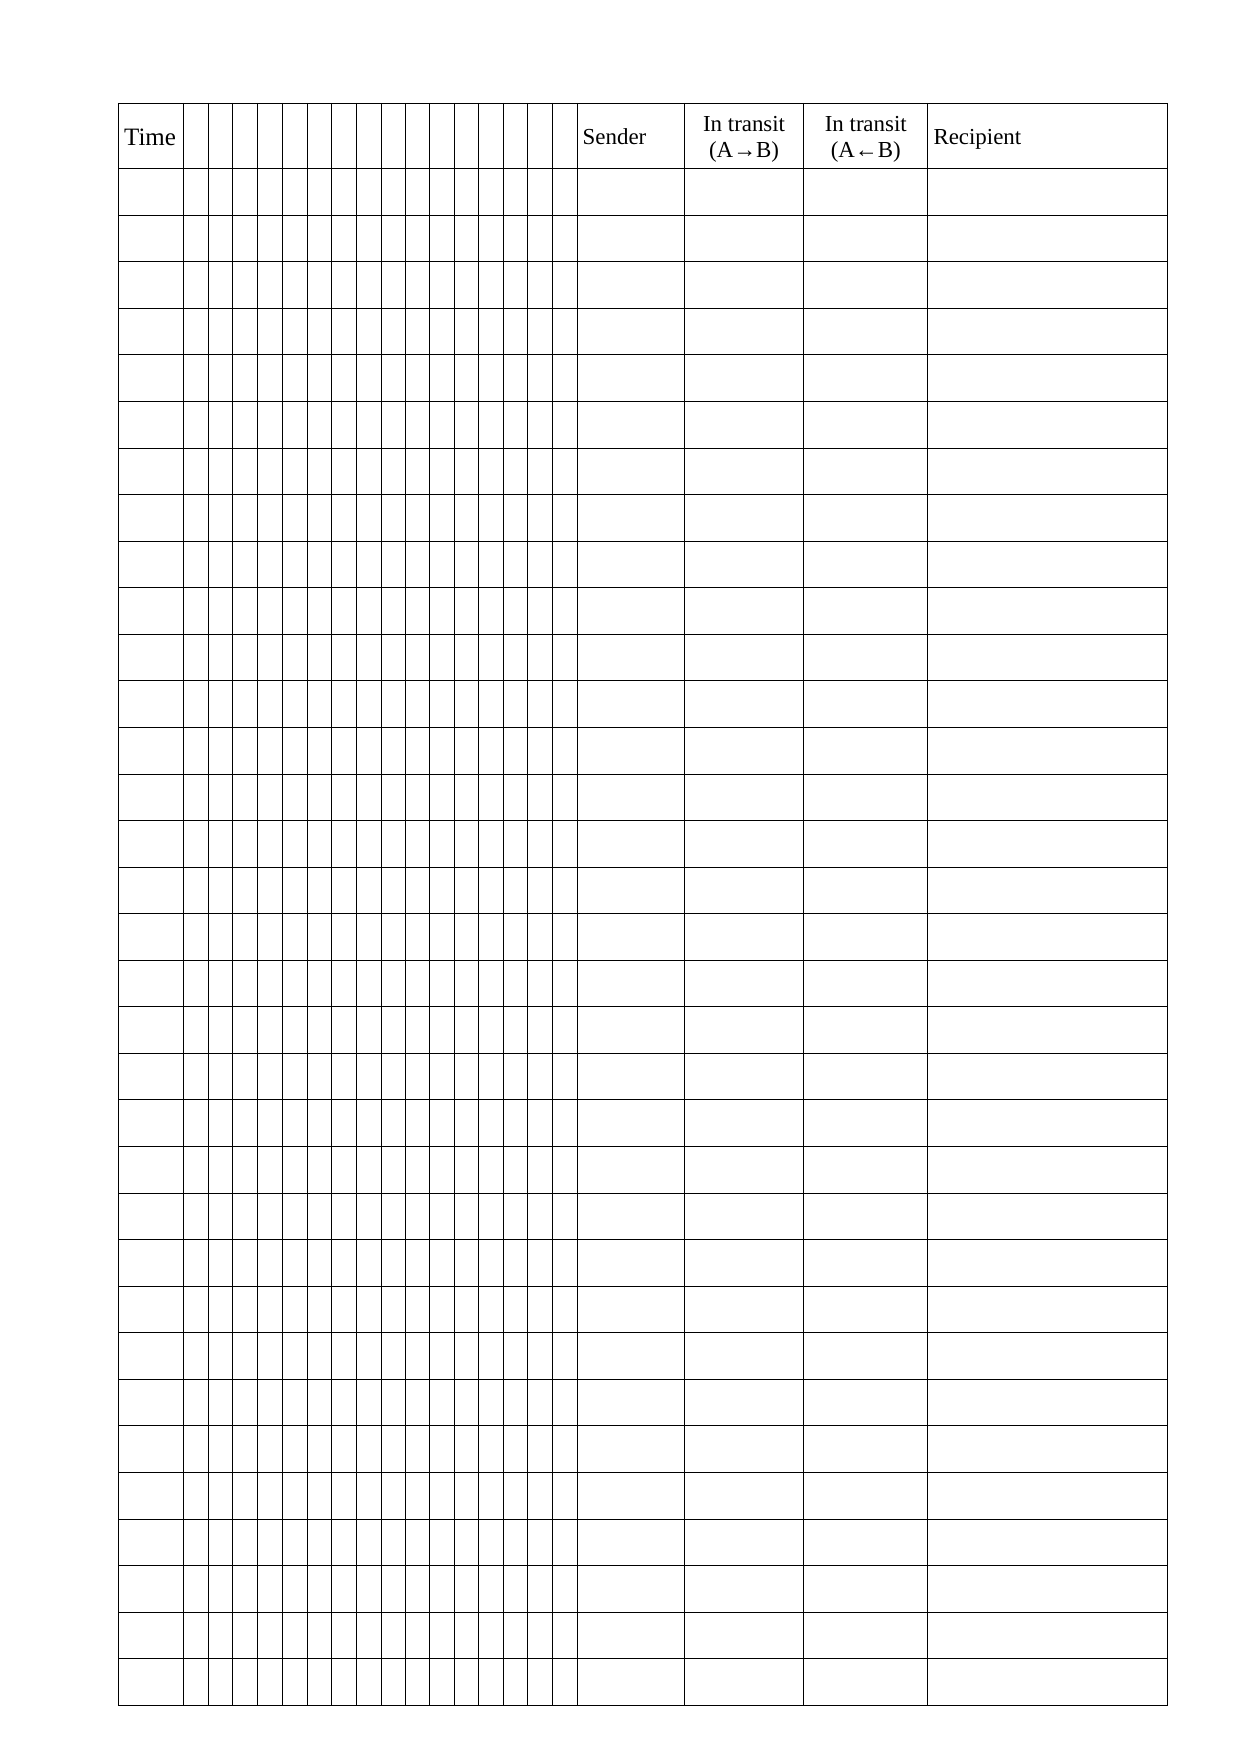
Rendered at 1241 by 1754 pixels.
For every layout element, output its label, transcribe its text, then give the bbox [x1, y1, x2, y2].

table_cell [184, 1333, 208, 1379]
table_cell [119, 821, 183, 867]
table_cell [578, 635, 684, 680]
table_cell [233, 1240, 257, 1286]
table_cell [528, 1613, 552, 1658]
table_cell [479, 588, 503, 634]
table_cell [528, 1659, 552, 1705]
table_cell [406, 1380, 429, 1425]
table_cell [479, 914, 503, 960]
table_cell [685, 1100, 803, 1146]
table_cell [382, 821, 405, 867]
table_cell [406, 1100, 429, 1146]
table_cell [479, 309, 503, 354]
table_cell [479, 868, 503, 913]
table_cell [928, 1520, 1167, 1565]
table_cell [553, 868, 577, 913]
table_cell [455, 914, 478, 960]
table_cell [332, 1380, 356, 1425]
table_cell [406, 1240, 429, 1286]
table_cell [332, 169, 356, 215]
table_cell [357, 1100, 381, 1146]
table_cell [283, 169, 307, 215]
table_cell [382, 1520, 405, 1565]
table_cell [382, 775, 405, 820]
table_cell [382, 1240, 405, 1286]
table_cell [553, 775, 577, 820]
table_cell [382, 309, 405, 354]
table_cell [382, 449, 405, 494]
table_cell [553, 355, 577, 401]
table_cell [119, 355, 183, 401]
table_cell [357, 169, 381, 215]
table_cell [479, 681, 503, 727]
table_cell [528, 402, 552, 447]
table_cell [233, 1100, 257, 1146]
table_cell [455, 1100, 478, 1146]
table_cell [209, 868, 232, 913]
table_cell [332, 262, 356, 308]
table_cell [804, 1520, 927, 1565]
table_cell [928, 1287, 1167, 1332]
table_cell [283, 1380, 307, 1425]
table_cell [308, 681, 331, 727]
table_cell [685, 821, 803, 867]
table_cell [528, 868, 552, 913]
table_cell [382, 1194, 405, 1239]
table_cell [455, 1520, 478, 1565]
table_cell [928, 449, 1167, 494]
table_cell [332, 1659, 356, 1705]
table_header [430, 104, 454, 168]
table_cell [357, 1520, 381, 1565]
table_cell [928, 542, 1167, 587]
table_cell [233, 1473, 257, 1518]
table_cell [479, 1100, 503, 1146]
table_cell [430, 309, 454, 354]
table_cell [332, 309, 356, 354]
table_cell [553, 1007, 577, 1053]
table_cell [258, 868, 282, 913]
table_cell [928, 216, 1167, 261]
table_cell [258, 961, 282, 1006]
table_cell [357, 681, 381, 727]
table_cell [804, 1054, 927, 1099]
table_cell [209, 1007, 232, 1053]
table_cell [258, 1054, 282, 1099]
table_cell [308, 1287, 331, 1332]
table_cell [685, 402, 803, 447]
table_cell [504, 1100, 527, 1146]
table_header In transit (A←B) [804, 104, 927, 168]
table_cell [406, 262, 429, 308]
table_cell [804, 1240, 927, 1286]
table_cell [357, 1613, 381, 1658]
table_cell [528, 1473, 552, 1518]
table_cell [209, 728, 232, 773]
table_cell [928, 821, 1167, 867]
table_cell [357, 402, 381, 447]
table_cell [928, 262, 1167, 308]
table_cell [184, 1054, 208, 1099]
table_cell [233, 309, 257, 354]
table_cell [430, 262, 454, 308]
table_cell [332, 216, 356, 261]
table_cell [258, 1100, 282, 1146]
table_cell [430, 914, 454, 960]
table_cell [685, 262, 803, 308]
table_cell [430, 1054, 454, 1099]
table_cell [258, 1566, 282, 1612]
table_cell [283, 1613, 307, 1658]
table_cell [308, 1147, 331, 1192]
table_cell [928, 775, 1167, 820]
table_cell [209, 1613, 232, 1658]
table_cell [119, 542, 183, 587]
table_cell [308, 216, 331, 261]
table_cell [504, 262, 527, 308]
table_cell [578, 1613, 684, 1658]
table_cell [332, 1333, 356, 1379]
table_cell [479, 1473, 503, 1518]
table_cell [209, 216, 232, 261]
table_cell [553, 1100, 577, 1146]
table_cell [553, 402, 577, 447]
table_cell [578, 961, 684, 1006]
table_cell [283, 1007, 307, 1053]
table_cell [308, 1426, 331, 1472]
table_cell [430, 1194, 454, 1239]
table_cell [804, 681, 927, 727]
table_header In transit (A→B) [685, 104, 803, 168]
table_cell [258, 309, 282, 354]
table_cell [119, 1194, 183, 1239]
table_cell [184, 635, 208, 680]
table_cell [209, 1054, 232, 1099]
table_cell [685, 728, 803, 773]
table_cell [455, 588, 478, 634]
table_cell [382, 1426, 405, 1472]
table_cell [184, 542, 208, 587]
table_cell [479, 1287, 503, 1332]
table_cell [382, 216, 405, 261]
table_cell [479, 728, 503, 773]
table_cell [308, 914, 331, 960]
table_cell [209, 1520, 232, 1565]
table_cell [258, 355, 282, 401]
table_cell [119, 1566, 183, 1612]
table_cell [685, 1287, 803, 1332]
table_cell [357, 1333, 381, 1379]
table_cell [233, 635, 257, 680]
table_cell [283, 1240, 307, 1286]
table_cell [258, 1426, 282, 1472]
table_cell [184, 914, 208, 960]
table_cell [357, 728, 381, 773]
table_cell [504, 1287, 527, 1332]
table_cell [685, 1380, 803, 1425]
table_cell [258, 542, 282, 587]
table_cell [430, 495, 454, 541]
table_cell [479, 542, 503, 587]
table_cell [928, 868, 1167, 913]
table_cell [184, 681, 208, 727]
table_cell [332, 1194, 356, 1239]
table_cell [258, 1613, 282, 1658]
table_cell [685, 1520, 803, 1565]
table_cell [258, 1147, 282, 1192]
table_cell [804, 1100, 927, 1146]
table_cell [184, 169, 208, 215]
table_cell [504, 1147, 527, 1192]
table_cell [332, 588, 356, 634]
table_cell [804, 868, 927, 913]
table_cell [332, 1287, 356, 1332]
table_cell [479, 1194, 503, 1239]
table_cell [308, 495, 331, 541]
table_cell [119, 681, 183, 727]
table_cell [685, 914, 803, 960]
table_cell [209, 961, 232, 1006]
table_cell [804, 728, 927, 773]
table_cell [406, 355, 429, 401]
table_cell [357, 1380, 381, 1425]
table_cell [430, 961, 454, 1006]
table_cell [578, 1380, 684, 1425]
table_cell [357, 1240, 381, 1286]
table_cell [479, 216, 503, 261]
table_cell [209, 1333, 232, 1379]
table_cell [233, 1054, 257, 1099]
table_cell [804, 169, 927, 215]
table_cell [308, 1566, 331, 1612]
table_cell [209, 449, 232, 494]
table_cell [406, 961, 429, 1006]
table_cell [455, 1613, 478, 1658]
table_cell [804, 355, 927, 401]
table_cell [382, 1333, 405, 1379]
table_cell [553, 728, 577, 773]
table_cell [308, 309, 331, 354]
table_cell [578, 1426, 684, 1472]
table_cell [184, 1473, 208, 1518]
table_cell [233, 1194, 257, 1239]
table_cell [504, 635, 527, 680]
table_cell [308, 1240, 331, 1286]
table_cell [209, 169, 232, 215]
table_cell [382, 355, 405, 401]
table_cell [184, 1659, 208, 1705]
table_cell [308, 728, 331, 773]
table_cell [406, 169, 429, 215]
table_cell [479, 169, 503, 215]
table_cell [258, 1380, 282, 1425]
table_cell [504, 1473, 527, 1518]
table_cell [382, 169, 405, 215]
table_cell [184, 821, 208, 867]
table_cell [528, 775, 552, 820]
table_cell [528, 728, 552, 773]
table_cell [578, 309, 684, 354]
table_cell [455, 1240, 478, 1286]
table_cell [119, 1100, 183, 1146]
table_header [308, 104, 331, 168]
table_cell [332, 961, 356, 1006]
table_cell [528, 1194, 552, 1239]
table_cell [528, 1100, 552, 1146]
table_cell [283, 1333, 307, 1379]
table_cell [209, 542, 232, 587]
table_cell [578, 495, 684, 541]
table_cell [685, 449, 803, 494]
table_cell [928, 355, 1167, 401]
table_cell [455, 309, 478, 354]
table_cell [804, 216, 927, 261]
table_cell [184, 961, 208, 1006]
table_cell [528, 1333, 552, 1379]
table_cell [553, 262, 577, 308]
table_cell [455, 1380, 478, 1425]
table_cell [283, 495, 307, 541]
table_cell [504, 1007, 527, 1053]
table_cell [455, 216, 478, 261]
table_cell [553, 542, 577, 587]
table_header [382, 104, 405, 168]
table_cell [119, 775, 183, 820]
table_cell [455, 775, 478, 820]
table_cell [479, 1333, 503, 1379]
table_cell [578, 588, 684, 634]
table_cell [406, 1333, 429, 1379]
table_cell [119, 914, 183, 960]
table_cell [382, 542, 405, 587]
table_header [258, 104, 282, 168]
table_cell [479, 1613, 503, 1658]
table_cell [184, 1613, 208, 1658]
table_cell [455, 1287, 478, 1332]
table_cell [578, 1659, 684, 1705]
table_cell [233, 1287, 257, 1332]
table_cell [430, 1147, 454, 1192]
table_cell [184, 1240, 208, 1286]
table_cell [804, 309, 927, 354]
table_cell [479, 495, 503, 541]
table_cell [804, 1473, 927, 1518]
table_cell [928, 1566, 1167, 1612]
table_cell [528, 914, 552, 960]
table_cell [553, 914, 577, 960]
table_cell [804, 262, 927, 308]
table_cell [528, 355, 552, 401]
table_cell [308, 1007, 331, 1053]
table_cell [233, 1659, 257, 1705]
table_cell [332, 1426, 356, 1472]
table_cell [406, 681, 429, 727]
table_cell [357, 1659, 381, 1705]
table_cell [184, 588, 208, 634]
table_cell [804, 588, 927, 634]
table_cell [233, 262, 257, 308]
table_cell [283, 262, 307, 308]
table_cell [455, 1473, 478, 1518]
table_header [479, 104, 503, 168]
table_cell [184, 449, 208, 494]
table_cell [406, 728, 429, 773]
table_cell [209, 1380, 232, 1425]
table_cell [283, 775, 307, 820]
table_cell [406, 868, 429, 913]
table_cell [504, 775, 527, 820]
table_cell [308, 542, 331, 587]
table_cell [553, 495, 577, 541]
table_cell [406, 1426, 429, 1472]
table_cell [685, 1566, 803, 1612]
table_cell [455, 961, 478, 1006]
table_cell [184, 355, 208, 401]
table_cell [119, 1333, 183, 1379]
table_cell [233, 728, 257, 773]
table_cell [928, 495, 1167, 541]
table_cell [528, 588, 552, 634]
table_cell [928, 961, 1167, 1006]
table_cell [406, 1659, 429, 1705]
table_cell [578, 1333, 684, 1379]
table_cell [430, 681, 454, 727]
table_cell [804, 1613, 927, 1658]
table_cell [928, 728, 1167, 773]
table_cell [479, 449, 503, 494]
table_cell [804, 1147, 927, 1192]
table_cell [804, 1380, 927, 1425]
table_cell [308, 635, 331, 680]
table_cell [430, 1520, 454, 1565]
table_cell [258, 169, 282, 215]
table_cell [332, 681, 356, 727]
table_cell [119, 1147, 183, 1192]
table_cell [184, 1100, 208, 1146]
table_cell [455, 449, 478, 494]
table_cell [119, 588, 183, 634]
table_cell [258, 1287, 282, 1332]
table_cell [119, 1287, 183, 1332]
table_cell [332, 914, 356, 960]
table_cell [357, 216, 381, 261]
table_cell [357, 449, 381, 494]
table_cell [430, 542, 454, 587]
table_cell [479, 1380, 503, 1425]
table_cell [430, 635, 454, 680]
table_cell [184, 262, 208, 308]
table_cell [430, 775, 454, 820]
table_cell [553, 635, 577, 680]
table_cell [119, 262, 183, 308]
table_cell [209, 262, 232, 308]
table_cell [283, 588, 307, 634]
table_cell [283, 1566, 307, 1612]
table_cell [928, 1333, 1167, 1379]
table_cell [504, 355, 527, 401]
table_cell [119, 495, 183, 541]
table_cell [184, 1194, 208, 1239]
table_cell [233, 1333, 257, 1379]
table_cell [406, 914, 429, 960]
table_cell [406, 1054, 429, 1099]
table_cell [233, 1147, 257, 1192]
table_cell [209, 355, 232, 401]
table_cell [406, 1613, 429, 1658]
table_cell [332, 1566, 356, 1612]
table_cell [553, 961, 577, 1006]
table_cell [479, 355, 503, 401]
table_cell [382, 1566, 405, 1612]
table_cell [578, 542, 684, 587]
table_cell [119, 728, 183, 773]
table_cell [258, 495, 282, 541]
table_cell [332, 1054, 356, 1099]
table_cell [685, 635, 803, 680]
table_cell [430, 1473, 454, 1518]
table_cell [308, 775, 331, 820]
table_cell [928, 635, 1167, 680]
table_cell [685, 1613, 803, 1658]
table_cell [357, 1287, 381, 1332]
table_cell [406, 1007, 429, 1053]
table_cell [528, 821, 552, 867]
table_cell [357, 542, 381, 587]
table_cell [430, 1380, 454, 1425]
table_cell [430, 588, 454, 634]
table_cell [382, 1659, 405, 1705]
table_cell [553, 1194, 577, 1239]
table_header Sender [578, 104, 684, 168]
table_cell [233, 355, 257, 401]
table_cell [804, 1566, 927, 1612]
table_cell [528, 1380, 552, 1425]
table_cell [804, 495, 927, 541]
table_cell [119, 868, 183, 913]
table_cell [504, 868, 527, 913]
table_cell [578, 262, 684, 308]
table_cell [209, 1566, 232, 1612]
table_cell [528, 1287, 552, 1332]
table_cell [308, 588, 331, 634]
table_cell [283, 1147, 307, 1192]
table_cell [283, 1659, 307, 1705]
table_cell [553, 449, 577, 494]
table_cell [406, 495, 429, 541]
table_cell [528, 1007, 552, 1053]
table_cell [258, 262, 282, 308]
table_cell [455, 355, 478, 401]
table_cell [119, 1613, 183, 1658]
table_cell [357, 1194, 381, 1239]
table_cell [528, 262, 552, 308]
table_cell [553, 1659, 577, 1705]
table_cell [455, 542, 478, 587]
table_cell [283, 821, 307, 867]
table_cell [455, 1659, 478, 1705]
table_cell [685, 216, 803, 261]
table_cell [258, 728, 282, 773]
table_cell [233, 1613, 257, 1658]
table_cell [209, 495, 232, 541]
table_cell [308, 1054, 331, 1099]
table_cell [528, 635, 552, 680]
table_cell [233, 821, 257, 867]
table_cell [382, 728, 405, 773]
table_cell [283, 542, 307, 587]
table_cell [406, 1287, 429, 1332]
table_cell [382, 961, 405, 1006]
table_cell [578, 1100, 684, 1146]
table_cell [685, 961, 803, 1006]
table_cell [332, 1100, 356, 1146]
table_cell [233, 402, 257, 447]
table_cell [430, 1287, 454, 1332]
table_cell [209, 309, 232, 354]
table_cell [528, 1240, 552, 1286]
table_cell [258, 216, 282, 261]
table_cell [430, 868, 454, 913]
table_cell [258, 1007, 282, 1053]
table_cell [119, 1473, 183, 1518]
table_cell [119, 1659, 183, 1705]
table_cell [504, 542, 527, 587]
table_cell [308, 1333, 331, 1379]
table_cell [283, 1520, 307, 1565]
table_cell [308, 1613, 331, 1658]
table_cell [119, 961, 183, 1006]
table_cell [430, 216, 454, 261]
table_cell [804, 775, 927, 820]
table_cell [685, 1426, 803, 1472]
table_cell [357, 588, 381, 634]
table_cell [504, 914, 527, 960]
table_cell [209, 681, 232, 727]
table_cell [184, 728, 208, 773]
table_cell [332, 1007, 356, 1053]
table_cell [209, 588, 232, 634]
table_cell [184, 309, 208, 354]
table_cell [804, 1426, 927, 1472]
table_cell [332, 449, 356, 494]
table_cell [283, 1287, 307, 1332]
table_cell [578, 449, 684, 494]
table_cell [578, 728, 684, 773]
table_cell [479, 1566, 503, 1612]
table_cell [504, 588, 527, 634]
table_cell [406, 775, 429, 820]
table_cell [528, 1147, 552, 1192]
table_cell [209, 1473, 232, 1518]
table_cell [928, 1100, 1167, 1146]
table_header Recipient [928, 104, 1167, 168]
table_cell [119, 216, 183, 261]
table_cell [357, 355, 381, 401]
table_cell [479, 262, 503, 308]
table_cell [258, 449, 282, 494]
table_cell [504, 1054, 527, 1099]
table_cell [430, 1240, 454, 1286]
table_cell [479, 961, 503, 1006]
table_cell [553, 1426, 577, 1472]
table_cell [455, 169, 478, 215]
table_cell [430, 821, 454, 867]
table_cell [308, 262, 331, 308]
table_cell [479, 1659, 503, 1705]
table_cell [578, 1147, 684, 1192]
table_cell [119, 635, 183, 680]
table_cell [233, 542, 257, 587]
table_cell [685, 1473, 803, 1518]
table_cell [455, 1054, 478, 1099]
table_cell [455, 1426, 478, 1472]
table_cell [209, 1426, 232, 1472]
table_cell [258, 1659, 282, 1705]
table_cell [406, 1147, 429, 1192]
table_cell [553, 588, 577, 634]
table_cell [685, 1147, 803, 1192]
table_header [233, 104, 257, 168]
table_cell [578, 1240, 684, 1286]
table_cell [184, 1287, 208, 1332]
table_cell [578, 1473, 684, 1518]
table_cell [119, 1007, 183, 1053]
table_cell [553, 1566, 577, 1612]
table_cell [357, 635, 381, 680]
table_cell [504, 961, 527, 1006]
table_cell [283, 635, 307, 680]
table_cell [685, 1659, 803, 1705]
table_cell [258, 681, 282, 727]
table_cell [209, 821, 232, 867]
table_cell [479, 402, 503, 447]
table_cell [553, 1380, 577, 1425]
table_cell [928, 681, 1167, 727]
table_cell [804, 635, 927, 680]
table_cell [479, 775, 503, 820]
table_cell [357, 914, 381, 960]
table_header [332, 104, 356, 168]
table_cell [406, 402, 429, 447]
table_cell [430, 728, 454, 773]
table_header [184, 104, 208, 168]
table_cell [308, 821, 331, 867]
table_cell [528, 169, 552, 215]
table_cell [928, 1054, 1167, 1099]
table_cell [209, 1147, 232, 1192]
table_cell [258, 1333, 282, 1379]
table_cell [928, 169, 1167, 215]
table_cell [233, 961, 257, 1006]
table_cell [504, 309, 527, 354]
table_cell [430, 355, 454, 401]
table_cell [479, 1426, 503, 1472]
table_cell [928, 1659, 1167, 1705]
table_cell [406, 449, 429, 494]
table_cell [528, 1520, 552, 1565]
table_cell [455, 1007, 478, 1053]
table_cell [233, 1426, 257, 1472]
table_cell [504, 1659, 527, 1705]
table_cell [258, 1520, 282, 1565]
table_cell [406, 588, 429, 634]
table_cell [332, 1613, 356, 1658]
table_cell [332, 1240, 356, 1286]
table_cell [357, 262, 381, 308]
table_cell [479, 1007, 503, 1053]
table_cell [382, 1054, 405, 1099]
table_cell [382, 868, 405, 913]
table_cell [504, 216, 527, 261]
table_header Time [119, 104, 183, 168]
table_cell [332, 635, 356, 680]
table_cell [685, 868, 803, 913]
table_cell [504, 1426, 527, 1472]
table_cell [553, 1473, 577, 1518]
table_cell [233, 1520, 257, 1565]
table_cell [233, 495, 257, 541]
table_cell [119, 169, 183, 215]
table_cell [504, 1194, 527, 1239]
table_cell [382, 262, 405, 308]
table_header [406, 104, 429, 168]
table_cell [553, 1054, 577, 1099]
table_cell [504, 1566, 527, 1612]
table_cell [504, 728, 527, 773]
table_cell [283, 309, 307, 354]
table_cell [578, 216, 684, 261]
table_cell [258, 402, 282, 447]
table_cell [308, 1100, 331, 1146]
table_cell [504, 495, 527, 541]
table_cell [233, 169, 257, 215]
table_cell [504, 169, 527, 215]
table_cell [357, 1054, 381, 1099]
table_cell [209, 402, 232, 447]
table_cell [308, 1194, 331, 1239]
table_cell [382, 1613, 405, 1658]
table_cell [308, 449, 331, 494]
table_cell [283, 402, 307, 447]
table_cell [233, 775, 257, 820]
table_cell [283, 355, 307, 401]
table_cell [528, 1566, 552, 1612]
table_cell [233, 1380, 257, 1425]
table_cell [357, 1566, 381, 1612]
table_cell [578, 1007, 684, 1053]
table_cell [233, 449, 257, 494]
table_cell [233, 216, 257, 261]
table_cell [184, 868, 208, 913]
table_cell [382, 1473, 405, 1518]
table_cell [578, 1194, 684, 1239]
table_cell [430, 1659, 454, 1705]
table_cell [332, 1147, 356, 1192]
table_cell [382, 495, 405, 541]
table_cell [233, 868, 257, 913]
table_cell [685, 1240, 803, 1286]
table_cell [553, 1613, 577, 1658]
table_cell [578, 681, 684, 727]
table_cell [804, 449, 927, 494]
table_cell [685, 542, 803, 587]
table_cell [455, 635, 478, 680]
table_cell [332, 542, 356, 587]
table_header [553, 104, 577, 168]
table_cell [528, 542, 552, 587]
table_cell [578, 1520, 684, 1565]
table_cell [504, 681, 527, 727]
table_cell [406, 1194, 429, 1239]
table_cell [283, 1473, 307, 1518]
table_cell [406, 821, 429, 867]
table_cell [406, 635, 429, 680]
table_cell [455, 821, 478, 867]
table_cell [804, 1007, 927, 1053]
table_cell [357, 775, 381, 820]
table_cell [685, 1194, 803, 1239]
table_cell [209, 1287, 232, 1332]
table_cell [928, 309, 1167, 354]
table_cell [578, 1566, 684, 1612]
table_header [357, 104, 381, 168]
table_cell [430, 1613, 454, 1658]
table_cell [685, 355, 803, 401]
table_cell [455, 1566, 478, 1612]
table_cell [308, 1473, 331, 1518]
table_cell [233, 914, 257, 960]
table_cell [119, 402, 183, 447]
table_cell [308, 355, 331, 401]
table_cell [308, 868, 331, 913]
table_cell [382, 635, 405, 680]
table_cell [578, 821, 684, 867]
table_cell [283, 728, 307, 773]
table_cell [455, 1333, 478, 1379]
table_cell [504, 821, 527, 867]
table_cell [233, 1566, 257, 1612]
table_cell [928, 1007, 1167, 1053]
table_cell [504, 1613, 527, 1658]
table_cell [928, 402, 1167, 447]
table_cell [332, 402, 356, 447]
table_cell [479, 635, 503, 680]
table_cell [804, 1659, 927, 1705]
table_cell [479, 1054, 503, 1099]
table_cell [382, 1100, 405, 1146]
table_cell [455, 728, 478, 773]
table_cell [578, 775, 684, 820]
table_cell [578, 355, 684, 401]
table_cell [332, 821, 356, 867]
table_cell [804, 1194, 927, 1239]
table_cell [119, 449, 183, 494]
table_cell [119, 1240, 183, 1286]
table_cell [553, 1333, 577, 1379]
table_cell [430, 1333, 454, 1379]
table_cell [332, 1520, 356, 1565]
table_cell [233, 588, 257, 634]
table_cell [283, 216, 307, 261]
table_cell [504, 449, 527, 494]
table_cell [804, 1333, 927, 1379]
table_cell [382, 1007, 405, 1053]
table_cell [233, 1007, 257, 1053]
table_cell [283, 681, 307, 727]
table_cell [258, 1473, 282, 1518]
table_cell [455, 262, 478, 308]
table_cell [528, 216, 552, 261]
table_cell [406, 542, 429, 587]
table_cell [184, 1147, 208, 1192]
table_cell [357, 821, 381, 867]
table_cell [455, 495, 478, 541]
table_cell [430, 449, 454, 494]
table_cell [504, 1380, 527, 1425]
table_cell [928, 1194, 1167, 1239]
table_cell [430, 1007, 454, 1053]
table_cell [357, 1007, 381, 1053]
table_cell [804, 402, 927, 447]
table_cell [308, 1520, 331, 1565]
table_cell [283, 1194, 307, 1239]
table_cell [553, 169, 577, 215]
table_cell [528, 309, 552, 354]
table_cell [258, 1240, 282, 1286]
table_cell [528, 1426, 552, 1472]
table_cell [528, 495, 552, 541]
table_cell [928, 1240, 1167, 1286]
table_cell [685, 495, 803, 541]
table_cell [258, 821, 282, 867]
table_cell [578, 169, 684, 215]
table_cell [406, 1520, 429, 1565]
table_cell [209, 1100, 232, 1146]
table_cell [685, 1007, 803, 1053]
table_cell [479, 1147, 503, 1192]
table_cell [504, 1520, 527, 1565]
table_cell [430, 1426, 454, 1472]
table_cell [553, 821, 577, 867]
table_cell [283, 961, 307, 1006]
table_cell [406, 309, 429, 354]
table_cell [357, 495, 381, 541]
table_cell [578, 914, 684, 960]
table_cell [184, 1007, 208, 1053]
table_cell [184, 495, 208, 541]
table_cell [406, 1473, 429, 1518]
table_cell [332, 495, 356, 541]
table_cell [553, 1240, 577, 1286]
table_cell [209, 1659, 232, 1705]
table_cell [406, 1566, 429, 1612]
table_cell [685, 775, 803, 820]
table_cell [685, 681, 803, 727]
table_cell [357, 1473, 381, 1518]
table_cell [357, 1147, 381, 1192]
table_cell [578, 402, 684, 447]
table_cell [455, 1147, 478, 1192]
table_cell [578, 1054, 684, 1099]
table_cell [928, 1380, 1167, 1425]
table_cell [382, 588, 405, 634]
table_cell [283, 914, 307, 960]
table_cell [685, 169, 803, 215]
table_cell [928, 914, 1167, 960]
table_cell [553, 1147, 577, 1192]
table_cell [430, 1566, 454, 1612]
table_cell [382, 914, 405, 960]
table_cell [685, 309, 803, 354]
table_cell [258, 914, 282, 960]
table_cell [804, 542, 927, 587]
table_cell [332, 355, 356, 401]
table_cell [928, 1613, 1167, 1658]
table_cell [430, 1100, 454, 1146]
table_cell [308, 402, 331, 447]
table_cell [283, 868, 307, 913]
table_cell [928, 1426, 1167, 1472]
table_cell [528, 449, 552, 494]
table_cell [258, 635, 282, 680]
table_cell [308, 1659, 331, 1705]
table_cell [308, 1380, 331, 1425]
table_cell [804, 1287, 927, 1332]
table_header [209, 104, 232, 168]
table_cell [332, 728, 356, 773]
table_cell [258, 1194, 282, 1239]
table_cell [184, 1520, 208, 1565]
table_cell [479, 1240, 503, 1286]
table_cell [308, 169, 331, 215]
table_cell [578, 868, 684, 913]
table_cell [553, 1520, 577, 1565]
table_cell [479, 821, 503, 867]
table_cell [184, 1380, 208, 1425]
table_cell [382, 1380, 405, 1425]
table_cell [928, 1147, 1167, 1192]
table_cell [283, 1054, 307, 1099]
table_cell [332, 868, 356, 913]
table_cell [804, 961, 927, 1006]
table_cell [332, 1473, 356, 1518]
table_header [504, 104, 527, 168]
table_cell [258, 588, 282, 634]
table_cell [928, 588, 1167, 634]
table_cell [382, 681, 405, 727]
table_cell [553, 216, 577, 261]
table_cell [184, 216, 208, 261]
table_cell [455, 1194, 478, 1239]
table_cell [258, 775, 282, 820]
table_cell [528, 961, 552, 1006]
table_cell [685, 1054, 803, 1099]
table_cell [209, 1194, 232, 1239]
table_cell [455, 868, 478, 913]
table_cell [283, 1100, 307, 1146]
table_header [283, 104, 307, 168]
table_cell [406, 216, 429, 261]
table_cell [357, 961, 381, 1006]
table_cell [553, 681, 577, 727]
table_cell [928, 1473, 1167, 1518]
table_cell [430, 169, 454, 215]
table_cell [209, 635, 232, 680]
table_cell [119, 1054, 183, 1099]
table_cell [528, 1054, 552, 1099]
table_cell [553, 1287, 577, 1332]
table_cell [308, 961, 331, 1006]
table_cell [430, 402, 454, 447]
table_cell [504, 1333, 527, 1379]
table_cell [479, 1520, 503, 1565]
table_cell [184, 775, 208, 820]
table_cell [283, 449, 307, 494]
table_cell [209, 914, 232, 960]
table_header [528, 104, 552, 168]
table_cell [455, 681, 478, 727]
table_cell [209, 775, 232, 820]
table_cell [119, 1380, 183, 1425]
table_cell [382, 1147, 405, 1192]
table_cell [504, 1240, 527, 1286]
table_cell [233, 681, 257, 727]
table_cell [184, 402, 208, 447]
table_cell [685, 1333, 803, 1379]
table_header [455, 104, 478, 168]
table_cell [804, 914, 927, 960]
table_cell [283, 1426, 307, 1472]
table_cell [184, 1426, 208, 1472]
table_cell [119, 309, 183, 354]
table_cell [357, 309, 381, 354]
table_cell [119, 1520, 183, 1565]
table_cell [504, 402, 527, 447]
table_cell [578, 1287, 684, 1332]
table_cell [357, 1426, 381, 1472]
table_cell [528, 681, 552, 727]
table_cell [119, 1426, 183, 1472]
table_cell [184, 1566, 208, 1612]
table_cell [357, 868, 381, 913]
table_cell [455, 402, 478, 447]
table_cell [382, 1287, 405, 1332]
table_cell [209, 1240, 232, 1286]
table_cell [553, 309, 577, 354]
table_cell [804, 821, 927, 867]
table_cell [332, 775, 356, 820]
table_cell [685, 588, 803, 634]
table_cell [382, 402, 405, 447]
